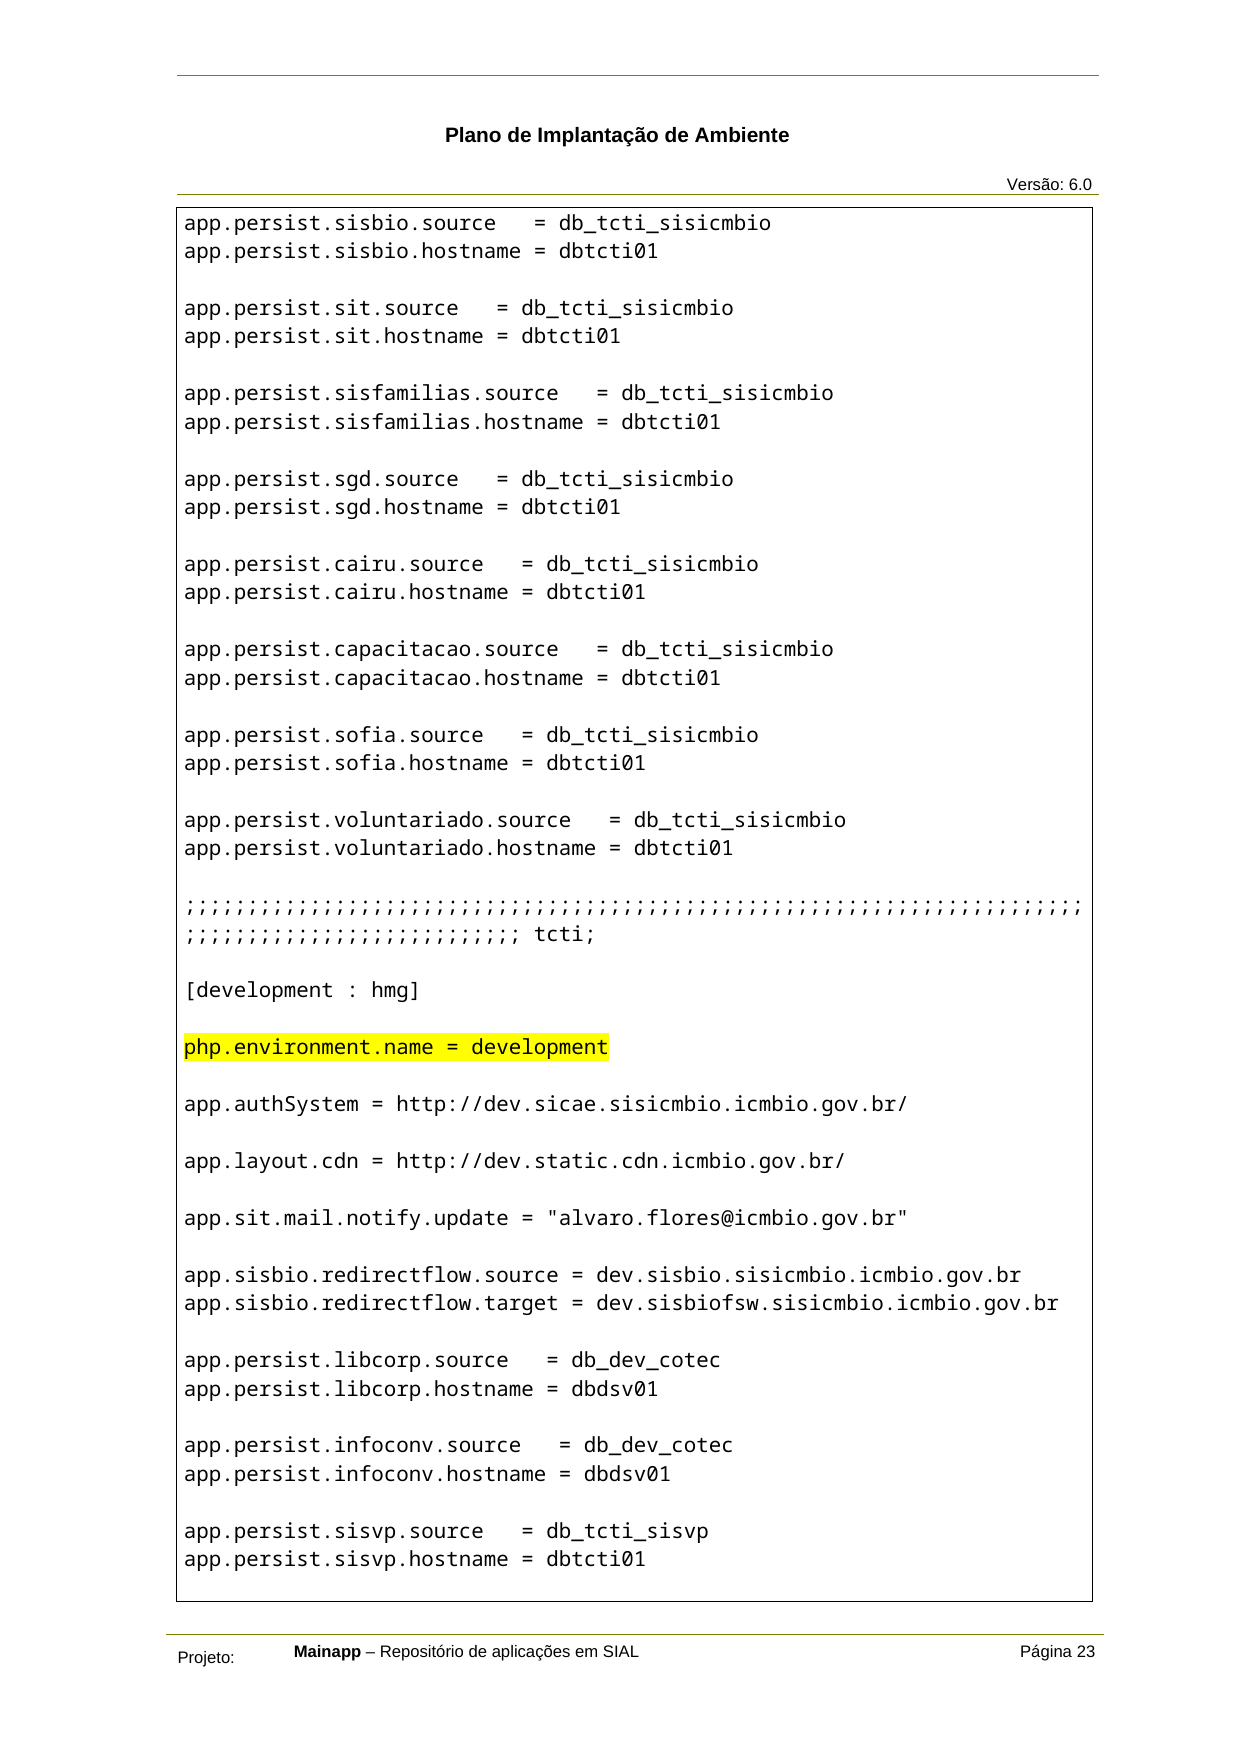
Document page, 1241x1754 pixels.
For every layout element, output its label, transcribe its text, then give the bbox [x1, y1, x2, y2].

table_cell app.persist.sisbio.source = db_tcti_sisicmbio app.persist.sisbio.hostname = dbtcti01 app.persist.sit.source = db_tcti_sisicmbio app.persist.sit.hostname = dbtcti01 app.persist.sisfamilias.source = db_tcti_sisicmbio app.persist.sisfamilias.hostname = dbtcti01 app.persist.sgd.source = db_tcti_sisicmbio app.persist.sgd.hostname = dbtcti01 app.persist.cairu.source = db_tcti_sisicmbio app.persist.cairu.hostname = dbtcti01 app.persist.capacitacao.source = db_tcti_sisicmbio app.persist.capacitacao.hostname = dbtcti01 app.persist.sofia.source = db_tcti_sisicmbio app.persist.sofia.hostname = dbtcti01 app.persist.voluntariado.source = db_tcti_sisicmbio app.persist.voluntariado.hostname = dbtcti01 ;;;;;;;;;;;;;;;;;;;;;;;;;;;;;;;;;;;;;;;;;;;;;;;;;;;;;;;;;;;;;;;;;;;;;;;;;;;;;;;;;;;;;;;;;;;;;;;;;;; tcti; [development : hmg] php.environment.name = development app.authSystem = http://dev.sicae.sisicmbio.icmbio.gov.br/ app.layout.cdn = http://dev.static.cdn.icmbio.gov.br/ app.sit.mail.notify.update = "alvaro.flores@icmbio.gov.br" app.sisbio.redirectflow.source = dev.sisbio.sisicmbio.icmbio.gov.br app.sisbio.redirectflow.target = dev.sisbiofsw.sisicmbio.icmbio.gov.br app.persist.libcorp.source = db_dev_cotec app.persist.libcorp.hostname = dbdsv01 app.persist.infoconv.source = db_dev_cotec app.persist.infoconv.hostname = dbdsv01 app.persist.sisvp.source = db_tcti_sisvp app.persist.sisvp.hostname = dbtcti01 [177, 208, 1092, 1601]
